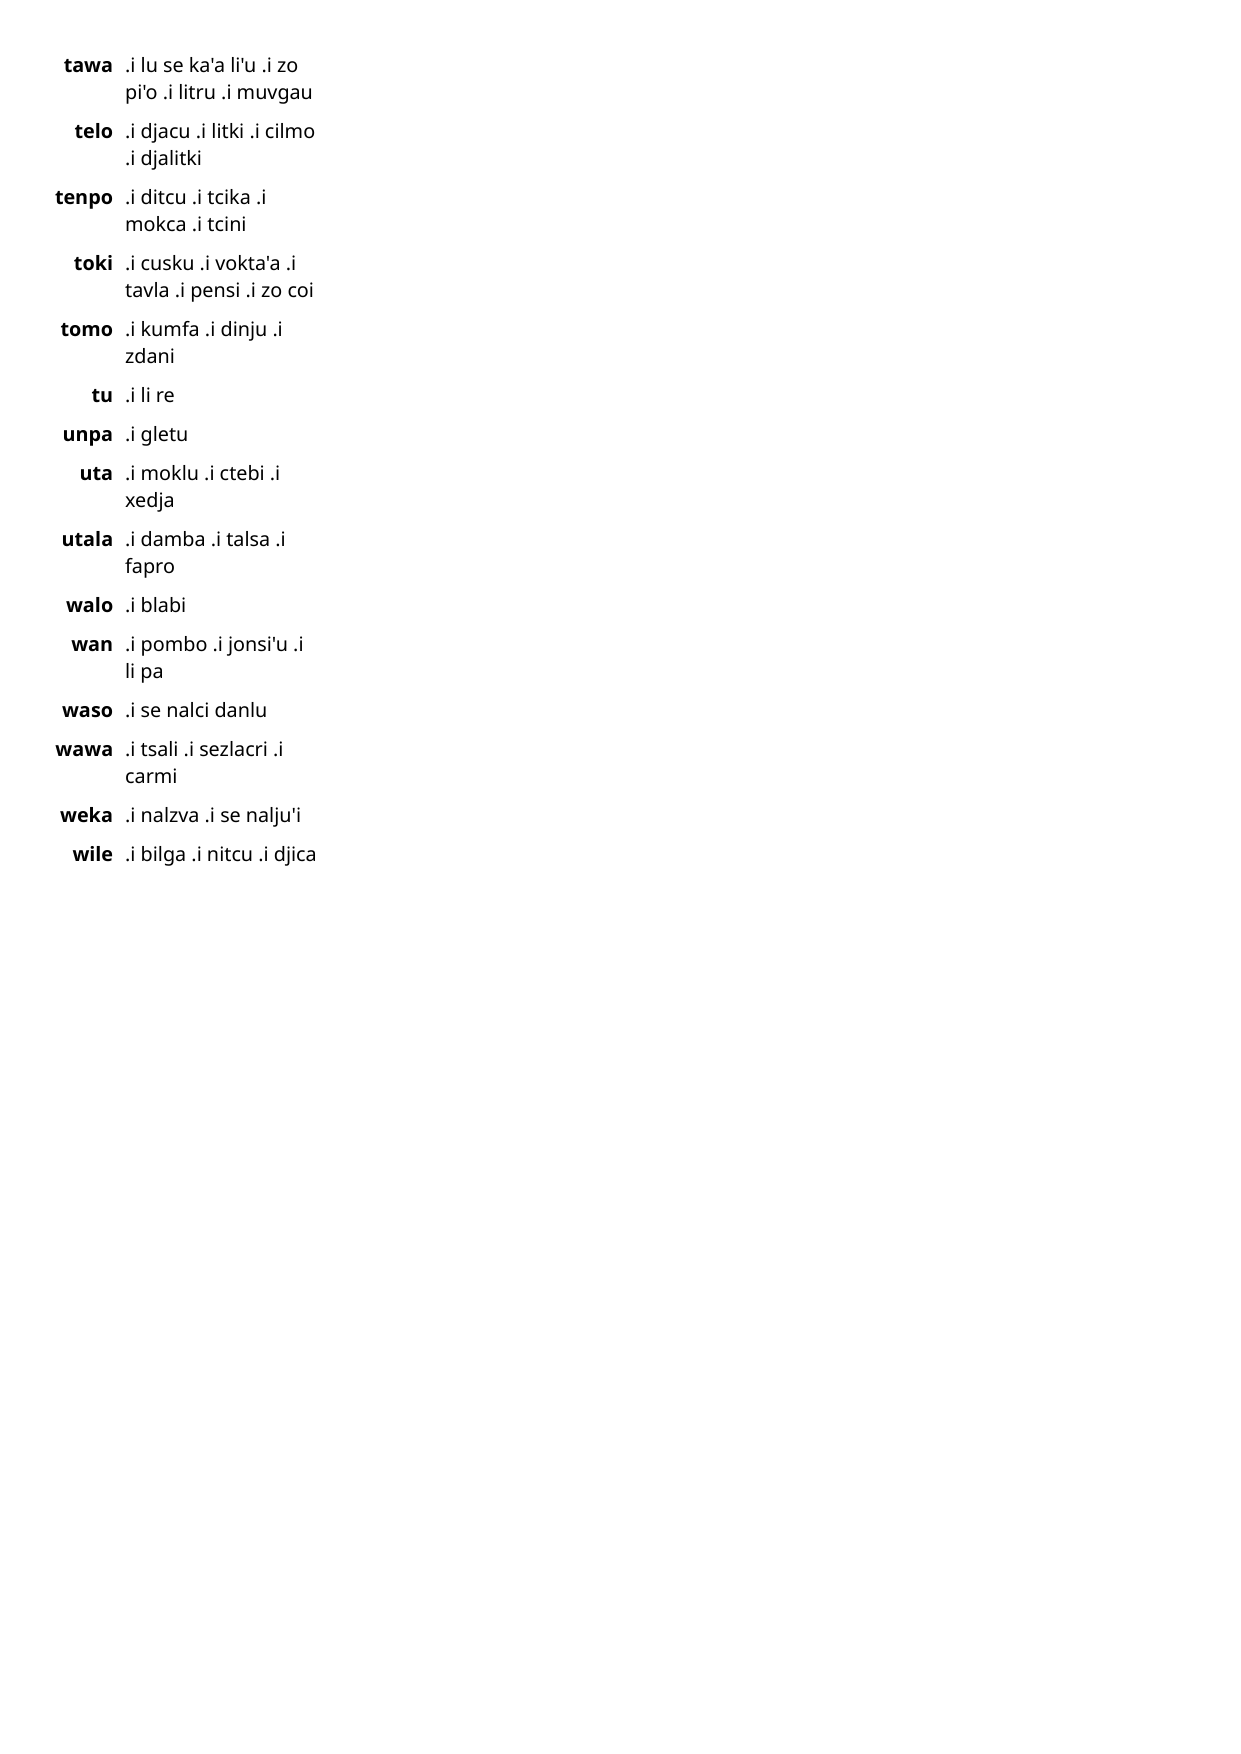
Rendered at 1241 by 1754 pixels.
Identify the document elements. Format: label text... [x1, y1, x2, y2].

table_cell wan [33, 625, 119, 691]
table_cell uta [33, 453, 119, 519]
table_cell .i bilga .i nitcu .i djica [119, 835, 324, 874]
table_cell .i tsali .i sezlacri .i carmi [119, 730, 324, 796]
table_cell utala [33, 519, 119, 585]
table_cell .i ditcu .i tcika .i mokca .i tcini [119, 177, 324, 243]
table_cell tawa [33, 45, 119, 111]
table_cell unpa [33, 414, 119, 453]
table_cell .i li re [119, 375, 324, 414]
table_cell .i lu se ka'a li'u .i zo pi'o .i litru .i muvgau [119, 45, 324, 111]
table_cell .i cusku .i vokta'a .i tavla .i pensi .i zo coi [119, 243, 324, 309]
table_cell .i djacu .i litki .i cilmo .i djalitki [119, 111, 324, 177]
table_cell .i damba .i talsa .i fapro [119, 519, 324, 585]
table_cell waso [33, 691, 119, 729]
table_cell toki [33, 243, 119, 309]
table_cell tu [33, 375, 119, 414]
table_cell wile [33, 835, 119, 874]
table_cell wawa [33, 730, 119, 796]
table_cell tenpo [33, 177, 119, 243]
table_cell weka [33, 796, 119, 835]
table_cell .i nalzva .i se nalju'i [119, 796, 324, 835]
table_cell .i blabi [119, 585, 324, 624]
table_cell walo [33, 585, 119, 624]
table_cell .i se nalci danlu [119, 691, 324, 729]
table_cell .i pombo .i jonsi'u .i li pa [119, 625, 324, 691]
table_cell .i gletu [119, 414, 324, 453]
table_cell .i kumfa .i dinju .i zdani [119, 309, 324, 375]
table_cell tomo [33, 309, 119, 375]
table_cell .i moklu .i ctebi .i xedja [119, 453, 324, 519]
table_cell telo [33, 111, 119, 177]
